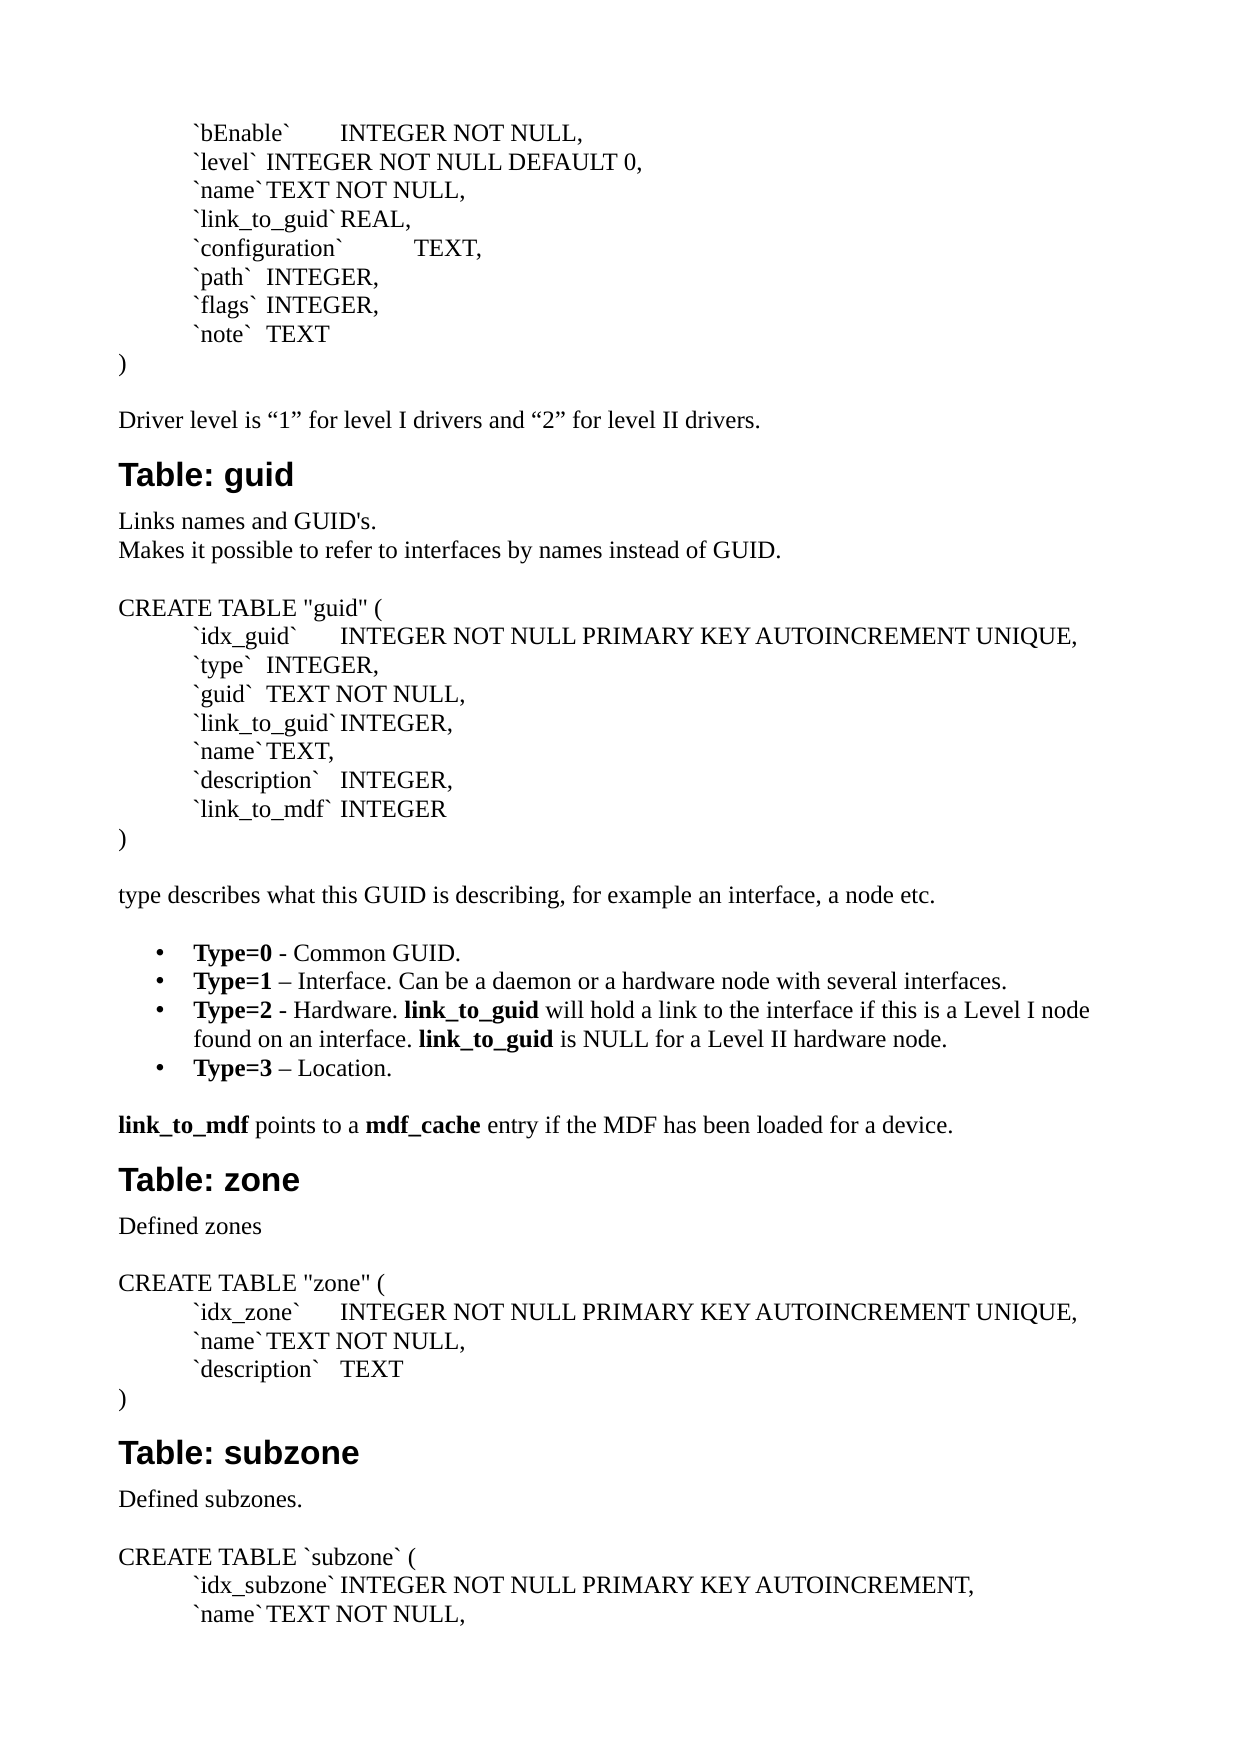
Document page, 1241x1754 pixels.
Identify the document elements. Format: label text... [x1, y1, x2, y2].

text `idx_zone` INTEGER NOT NULL PRIMARY KEY AUTOINCREMENT UNIQUE, [118, 1297, 1122, 1326]
text ) [118, 348, 1122, 377]
text ) [118, 823, 1122, 851]
text `link_to_mdf` INTEGER [118, 794, 1122, 823]
list Type=0 - Common GUID. [156, 938, 1122, 966]
text `idx_subzone` INTEGER NOT NULL PRIMARY KEY AUTOINCREMENT, [118, 1570, 1122, 1599]
text CREATE TABLE `subzone` ( [118, 1542, 1122, 1570]
text Defined subzones. [118, 1484, 1122, 1513]
list Type=1 – Interface. Can be a daemon or a hardware node with several interfaces. [156, 966, 1122, 995]
list Type=3 – Location. [156, 1053, 1122, 1081]
text `name` TEXT, [118, 736, 1122, 765]
text `type` INTEGER, [118, 650, 1122, 679]
text `name` TEXT NOT NULL, [118, 1326, 1122, 1354]
text `name` TEXT NOT NULL, [118, 1599, 1122, 1628]
text `description` INTEGER, [118, 765, 1122, 794]
text `flags` INTEGER, [118, 291, 1122, 319]
text Links names and GUID's. [118, 506, 1122, 535]
text `link_to_guid` INTEGER, [118, 708, 1122, 736]
text `description` TEXT [118, 1354, 1122, 1383]
subtitle Table: zone [118, 1160, 1122, 1198]
text `level` INTEGER NOT NULL DEFAULT 0, [118, 147, 1122, 176]
text Driver level is “1” for level I drivers and “2” for level II drivers. [118, 406, 1122, 434]
text `note` TEXT [118, 319, 1122, 348]
text `guid` TEXT NOT NULL, [118, 679, 1122, 708]
text ) [118, 1383, 1122, 1412]
text type describes what this GUID is describing, for example an interface, a node etc. [118, 880, 1122, 909]
text `name` TEXT NOT NULL, [118, 176, 1122, 204]
text link_to_mdf points to a mdf_cache entry if the MDF has been loaded for a device. [118, 1110, 1122, 1139]
text `idx_guid` INTEGER NOT NULL PRIMARY KEY AUTOINCREMENT UNIQUE, [118, 621, 1122, 650]
list Type=2 - Hardware. link_to_guid will hold a link to the interface if this is a Level I node found on an interface. link_to_guid is NULL for a Level II hardware node. [156, 995, 1122, 1053]
text `path` INTEGER, [118, 262, 1122, 291]
text CREATE TABLE "guid" ( [118, 593, 1122, 621]
subtitle Table: guid [118, 455, 1122, 494]
text Makes it possible to refer to interfaces by names instead of GUID. [118, 535, 1122, 564]
text Defined zones [118, 1211, 1122, 1239]
text CREATE TABLE "zone" ( [118, 1268, 1122, 1297]
text `configuration` TEXT, [118, 233, 1122, 262]
text `link_to_guid` REAL, [118, 204, 1122, 233]
text `bEnable` INTEGER NOT NULL, [118, 118, 1122, 147]
subtitle Table: subzone [118, 1433, 1122, 1472]
